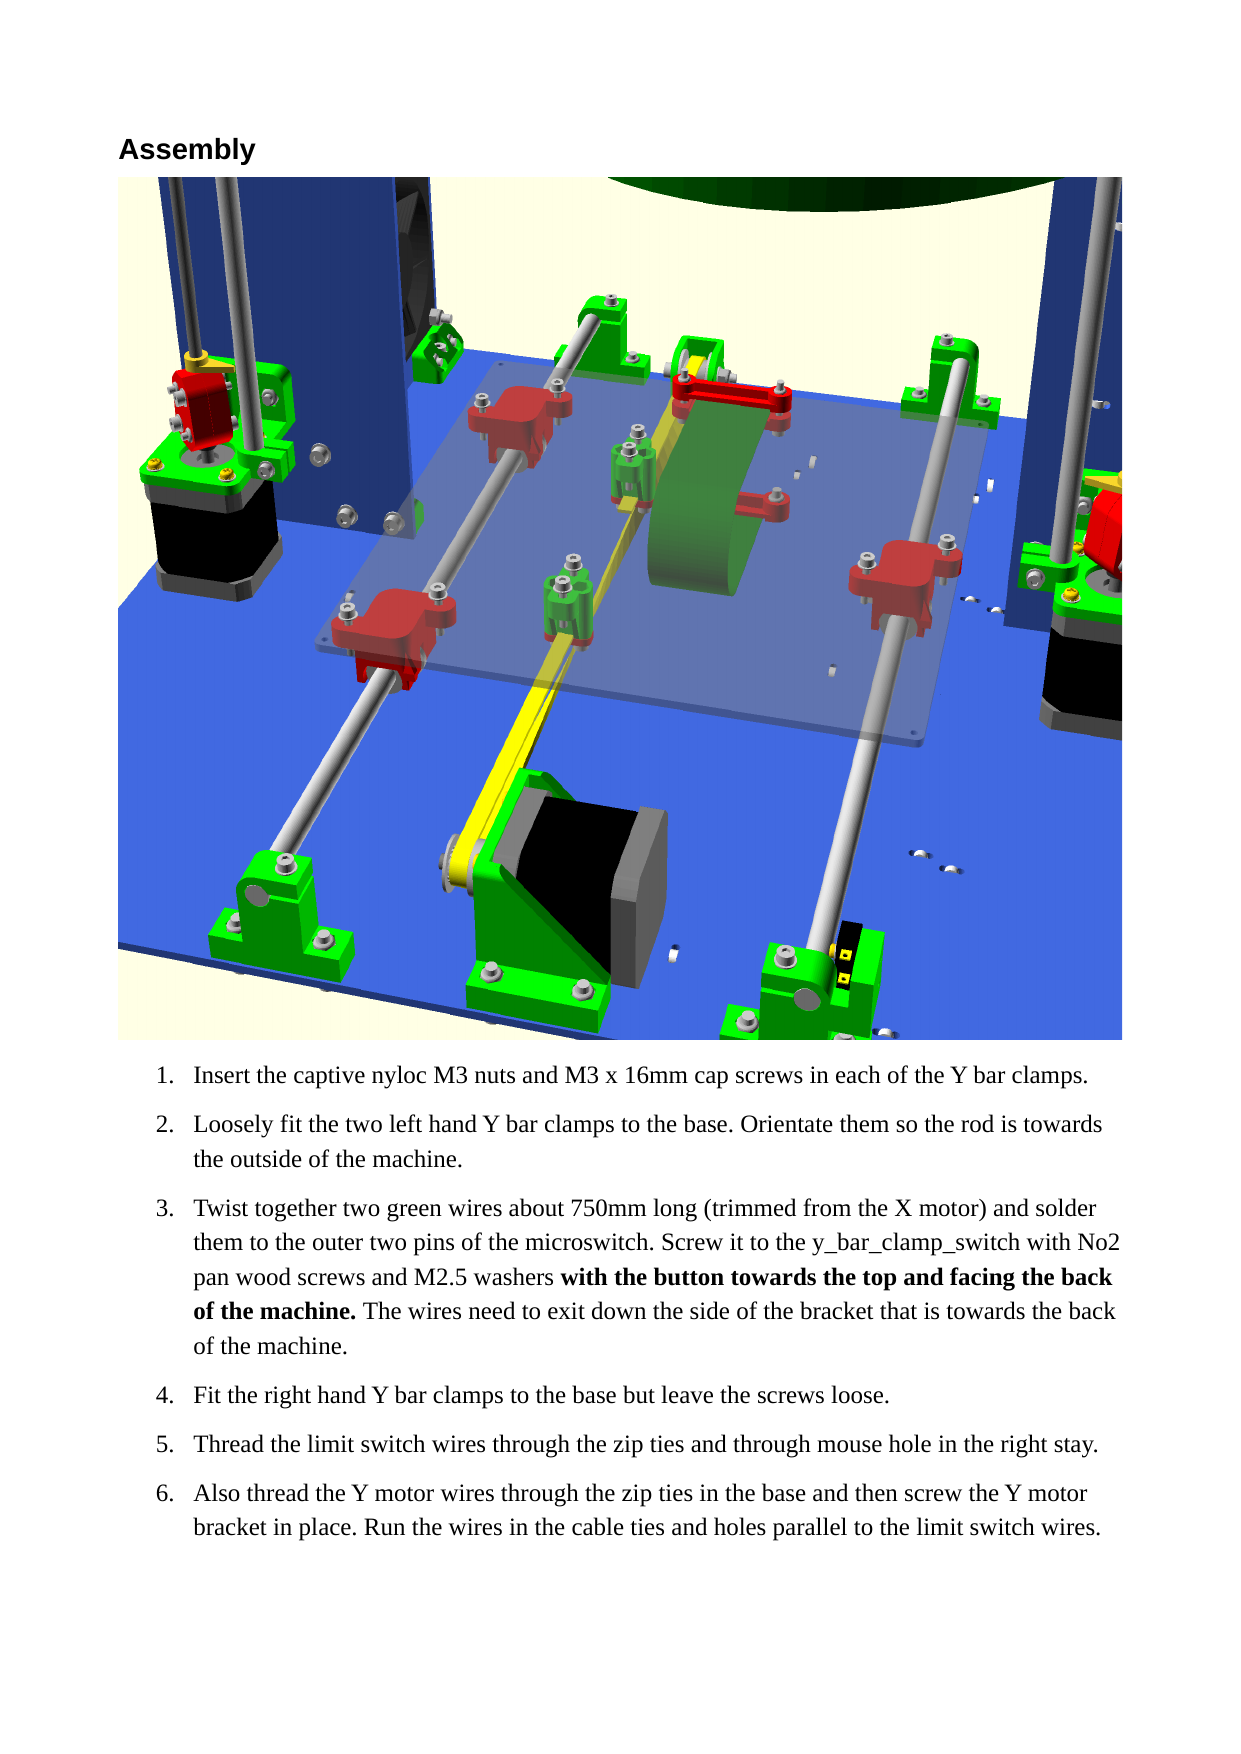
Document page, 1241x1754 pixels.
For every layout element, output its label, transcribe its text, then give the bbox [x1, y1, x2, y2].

list Loosely fit the two left hand Y bar clamps to the base. Orientate them so the rod is towards the outside of the machine. [156, 1109, 1122, 1172]
list Twist together two green wires about 750mm long (trimmed from the X motor) and solder them to the outer two pins of the microswitch. Screw it to the y_bar_clamp_switch with No2 pan wood screws and M2.5 washers with the button towards the top and facing the back of the machine. The wires need to exit down the side of the bracket that is towards the back of the machine. [156, 1193, 1122, 1359]
subtitle Assembly [118, 132, 1122, 165]
list Also thread the Y motor wires through the zip ties in the base and then screw the Y motor bracket in place. Run the wires in the cable ties and holes parallel to the limit switch wires. [156, 1478, 1122, 1541]
picture [118, 177, 1123, 1040]
list Fit the right hand Y bar clamps to the base but leave the screws loose. [156, 1380, 1122, 1408]
list Thread the limit switch wires through the zip ties and through mouse hole in the right stay. [156, 1429, 1122, 1458]
list Insert the captive nyloc M3 nuts and M3 x 16mm cap screws in each of the Y bar clamps. [156, 1060, 1122, 1089]
